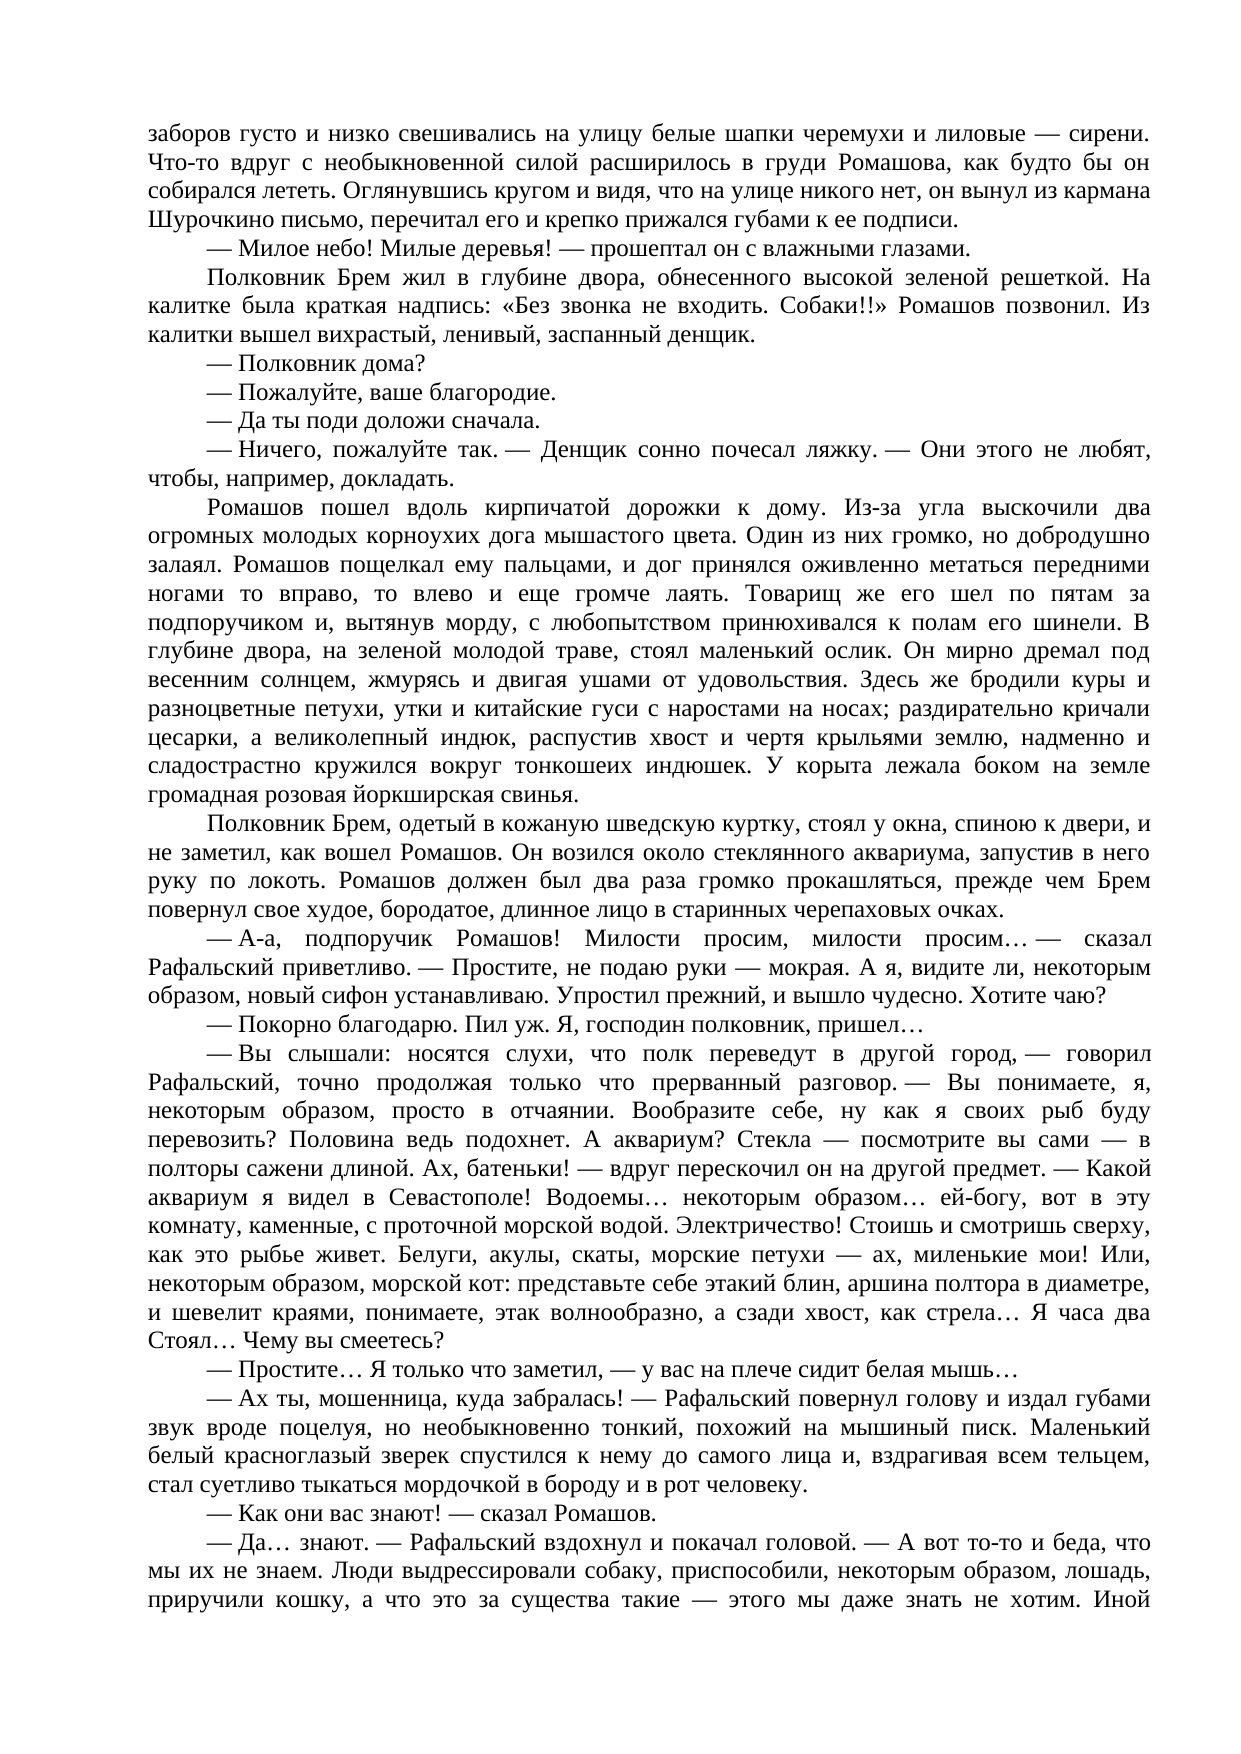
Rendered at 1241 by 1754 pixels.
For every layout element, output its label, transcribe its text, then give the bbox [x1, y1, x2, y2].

text — Ах ты, мошенница, куда забралась! — Рафальский повернул голову и издал губами звук вроде поцелуя, но необыкновенно тонкий, похожий на мышиный писк. Маленький белый красноглазый зверек спустился к нему до самого лица и, вздрагивая всем тельцем, стал суетливо тыкаться мордочкой в бороду и в рот человеку. [148, 1383, 1152, 1498]
text — Да ты поди доложи сначала. [148, 406, 1152, 434]
text — Ничего, пожалуйте так. — Денщик сонно почесал ляжку. — Они этого не любят, чтобы, например, докладать. [148, 434, 1152, 492]
text — Покорно благодарю. Пил уж. Я, господин полковник, пришел… [148, 1009, 1152, 1038]
text — Как они вас знают! — сказал Ромашов. [148, 1498, 1152, 1527]
text — Полковник дома? [148, 348, 1152, 377]
text — А-а, подпоручик Ромашов! Милости просим, милости просим… — сказал Рафальский приветливо. — Простите, не подаю руки — мокрая. А я, видите ли, некоторым образом, новый сифон устанавливаю. Упростил прежний, и вышло чудесно. Хотите чаю? [148, 923, 1152, 1009]
text — Милое небо! Милые деревья! — прошептал он с влажными глазами. [148, 233, 1152, 262]
text Ромашов пошел вдоль кирпичатой дорожки к дому. Из-за угла выскочили два огромных молодых корноухих дога мышастого цвета. Один из них громко, но добродушно залаял. Ромашов пощелкал ему пальцами, и дог принялся оживленно метаться передними ногами то вправо, то влево и еще громче лаять. Товарищ же его шел по пятам за подпоручиком и, вытянув морду, с любопытством принюхивался к полам его шинели. В глубине двора, на зеленой молодой траве, стоял маленький ослик. Он мирно дремал под весенним солнцем, жмурясь и двигая ушами от удовольствия. Здесь же бродили куры и разноцветные петухи, утки и китайские гуси с наростами на носах; раздирательно кричали цесарки, а великолепный индюк, распустив хвост и чертя крыльями землю, надменно и сладострастно кружился вокруг тонкошеих индюшек. У корыта лежала боком на земле громадная розовая йоркширская свинья. [148, 492, 1152, 808]
text — Вы слышали: носятся слухи, что полк переведут в другой город, — говорил Рафальский, точно продолжая только что прерванный разговор. — Вы понимаете, я, некоторым образом, просто в отчаянии. Вообразите себе, ну как я своих рыб буду перевозить? Половина ведь подохнет. А аквариум? Стекла — посмотрите вы сами — в полторы сажени длиной. Ах, батеньки! — вдруг перескочил он на другой предмет. — Какой аквариум я видел в Севастополе! Водоемы… некоторым образом… ей-богу, вот в эту комнату, каменные, с проточной морской водой. Электричество! Стоишь и смотришь сверху, как это рыбье живет. Белуги, акулы, скаты, морские петухи — ах, миленькие мои! Или, некоторым образом, морской кот: представьте себе этакий блин, аршина полтора в диаметре, и шевелит краями, понимаете, этак волнообразно, а сзади хвост, как стрела… Я часа два Стоял… Чему вы смеетесь? [148, 1038, 1152, 1354]
text заборов густо и низко свешивались на улицу белые шапки черемухи и лиловые — сирени. Что-то вдруг с необыкновенной силой расширилось в груди Ромашова, как будто бы он собирался лететь. Оглянувшись кругом и видя, что на улице никого нет, он вынул из кармана Шурочкино письмо, перечитал его и крепко прижался губами к ее подписи. [148, 118, 1152, 233]
text — Простите… Я только что заметил, — у вас на плече сидит белая мышь… [148, 1354, 1152, 1383]
text Полковник Брем жил в глубине двора, обнесенного высокой зеленой решеткой. На калитке была краткая надпись: «Без звонка не входить. Собаки!!» Ромашов позвонил. Из калитки вышел вихрастый, ленивый, заспанный денщик. [148, 262, 1152, 348]
text Полковник Брем, одетый в кожаную шведскую куртку, стоял у окна, спиною к двери, и не заметил, как вошел Ромашов. Он возился около стеклянного аквариума, запустив в него руку по локоть. Ромашов должен был два раза громко прокашляться, прежде чем Брем повернул свое худое, бородатое, длинное лицо в старинных черепаховых очках. [148, 808, 1152, 923]
text — Пожалуйте, ваше благородие. [148, 377, 1152, 406]
text — Да… знают. — Рафальский вздохнул и покачал головой. — А вот то-то и беда, что мы их не знаем. Люди выдрессировали собаку, приспособили, некоторым образом, лошадь, приручили кошку, а что это за существа такие — этого мы даже знать не хотим. Иной [148, 1527, 1152, 1613]
